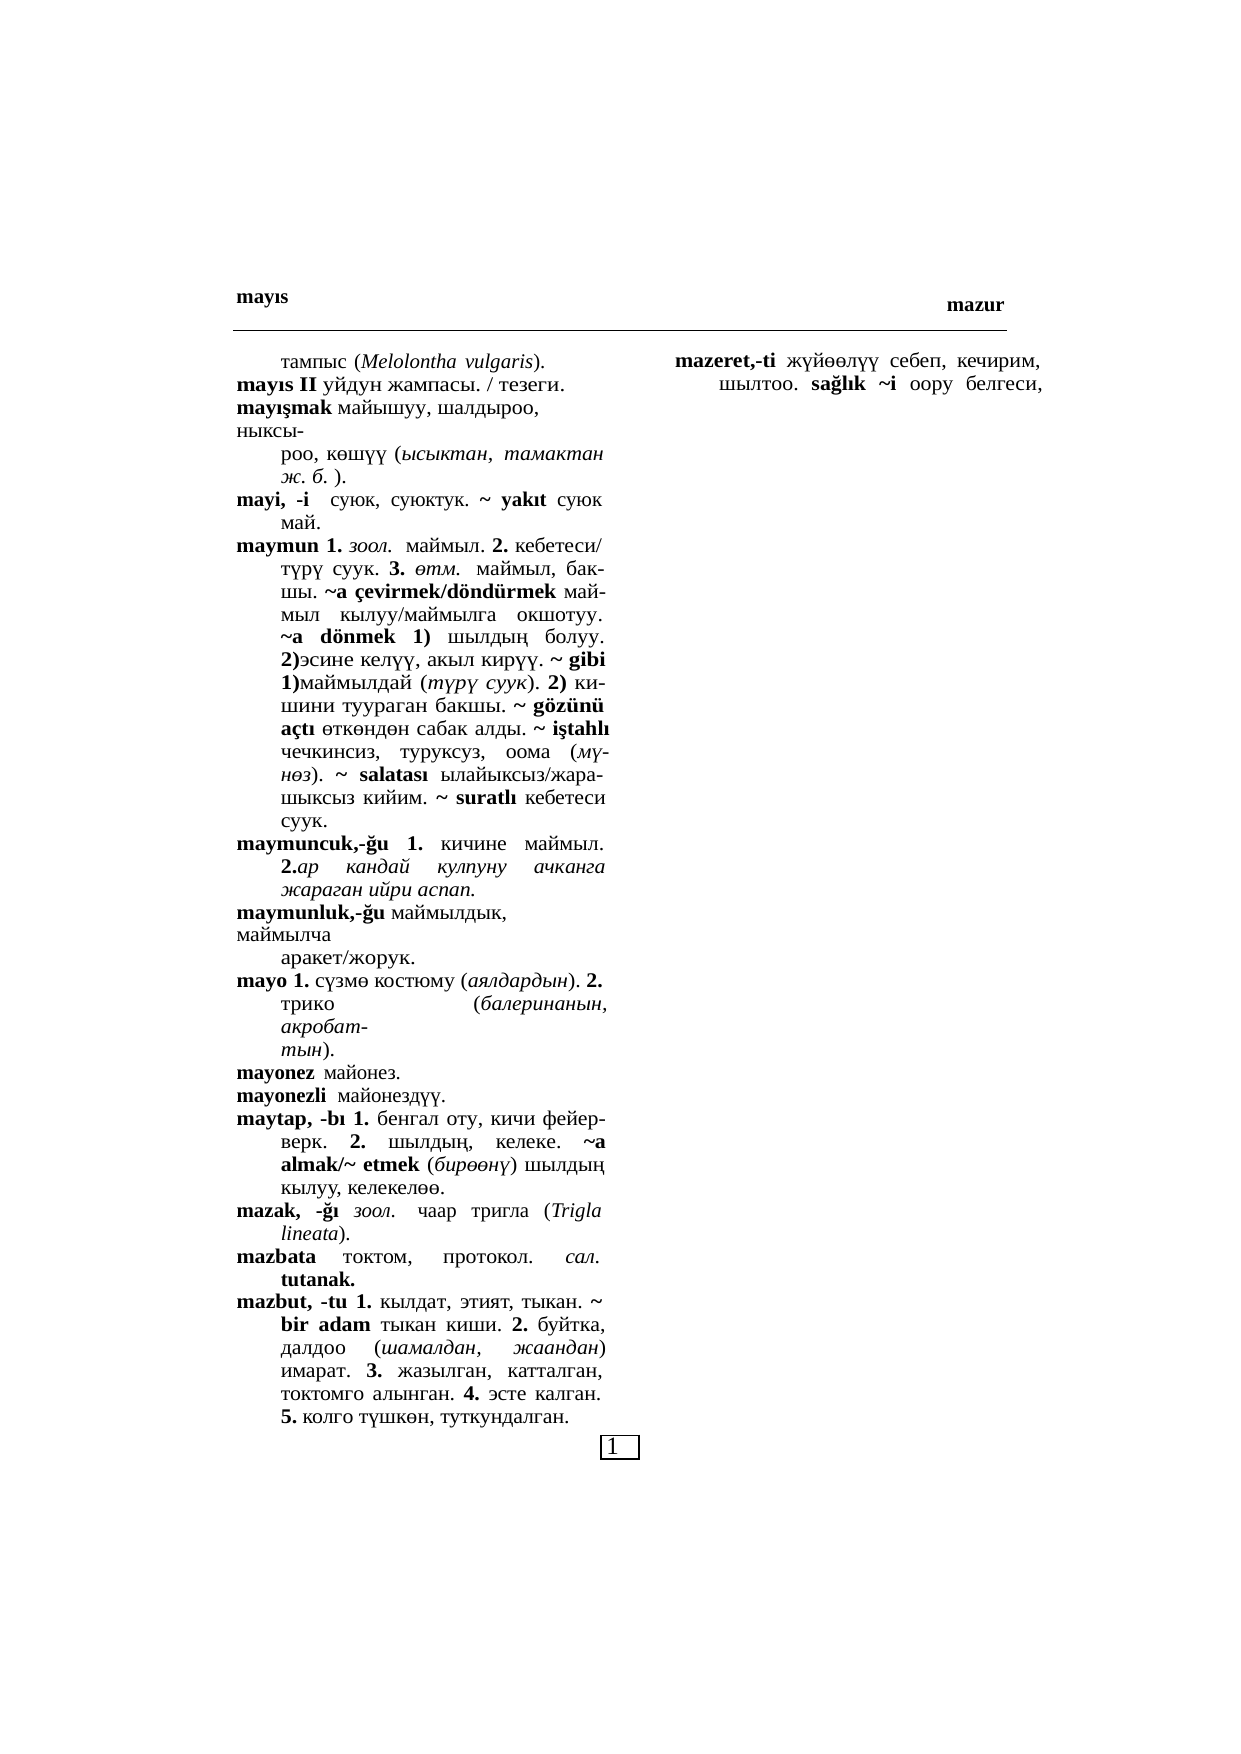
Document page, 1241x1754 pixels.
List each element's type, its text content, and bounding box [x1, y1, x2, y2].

text maymun 1. зоол. маймыл. 2. кебетеси/ түрү суук. 3. өтм. маймыл, бак- [236, 534, 609, 580]
text maymuncuk,-ğu 1. кичине маймыл. [236, 832, 609, 855]
text трико (балеринанын, акробат- [281, 992, 609, 1038]
text mayo 1. сүзмө костюму (аялдардын). 2. [236, 969, 606, 992]
text mayonezli майонездүү. [236, 1084, 609, 1107]
text bir adam тыкан киши. 2. буйтка, далдоо (шамалдан, жаандан) имарат. 3. жазылган, катталган, [281, 1313, 606, 1382]
text токтомго алынган. 4. эсте калган. [281, 1382, 606, 1405]
text тын). [281, 1038, 336, 1061]
text mayıs II уйдун жампасы. / тезеги. [236, 373, 609, 396]
text mazak, -ğı зоол. чаар тригла (Trigla lineata). [236, 1199, 609, 1245]
text mazbata токтом, протокол. сал. [236, 1245, 609, 1268]
text 2.ар кандай кулпуну ачканга жараган ийри аспап. [281, 855, 606, 901]
text maymunluk,-ğu маймылдык, маймылча [236, 901, 606, 946]
text mayıs [236, 284, 289, 308]
text mayonez майонез. [236, 1061, 609, 1084]
text шы. ~a çevirmek/döndürmek май- мыл кылуу/маймылга окшотуу. [281, 580, 606, 626]
text шыксыз кийим. ~ suratlı кебетеси суук. [281, 786, 605, 832]
text кылуу, келекелөө. [281, 1176, 450, 1199]
text mazeret,-ti жүйөөлүү себеп, кечирим, [675, 349, 1065, 372]
text açtı өткөндөн сабак алды. ~ iştahlı чечкинсиз, туруксуз, оома (мү- нөз). ~ salatası ылайыксыз/жара- [281, 717, 609, 786]
text mayışmak майышуу, шалдыроо, ныксы- [236, 396, 609, 442]
text mazur [886, 292, 1065, 316]
text роо, көшүү (ысыктан, тамактан ж. б. ). [281, 442, 606, 488]
text тампыс (Melolontha vulgaris). [281, 349, 546, 373]
text 5. колго түшкөн, туткундалган. [281, 1405, 574, 1428]
text аракет/жорук. [281, 946, 417, 969]
text maytap, -bı 1. бенгал оту, кичи фейер- верк. 2. шылдың, келеке. ~a almak/~ etmek (бирөөнү) шылдың [236, 1107, 606, 1176]
text mayi, -i суюк, суюктук. ~ yakıt суюк [236, 488, 609, 511]
text шылтоо. sağlık ~i оору белгеси, [719, 372, 1062, 395]
text ~a dönmek 1) шылдың болуу. [281, 626, 606, 648]
text tutanak. [281, 1268, 356, 1291]
text 2)эсине келүү, акыл кирүү. ~ gibi 1)маймылдай (түрү суук). 2) ки- шини туураган бакшы. ~ gözünü [281, 648, 606, 717]
text май. [281, 511, 322, 534]
text mazbut, -tu 1. кылдат, этият, тыкан. ~ [236, 1291, 609, 1313]
